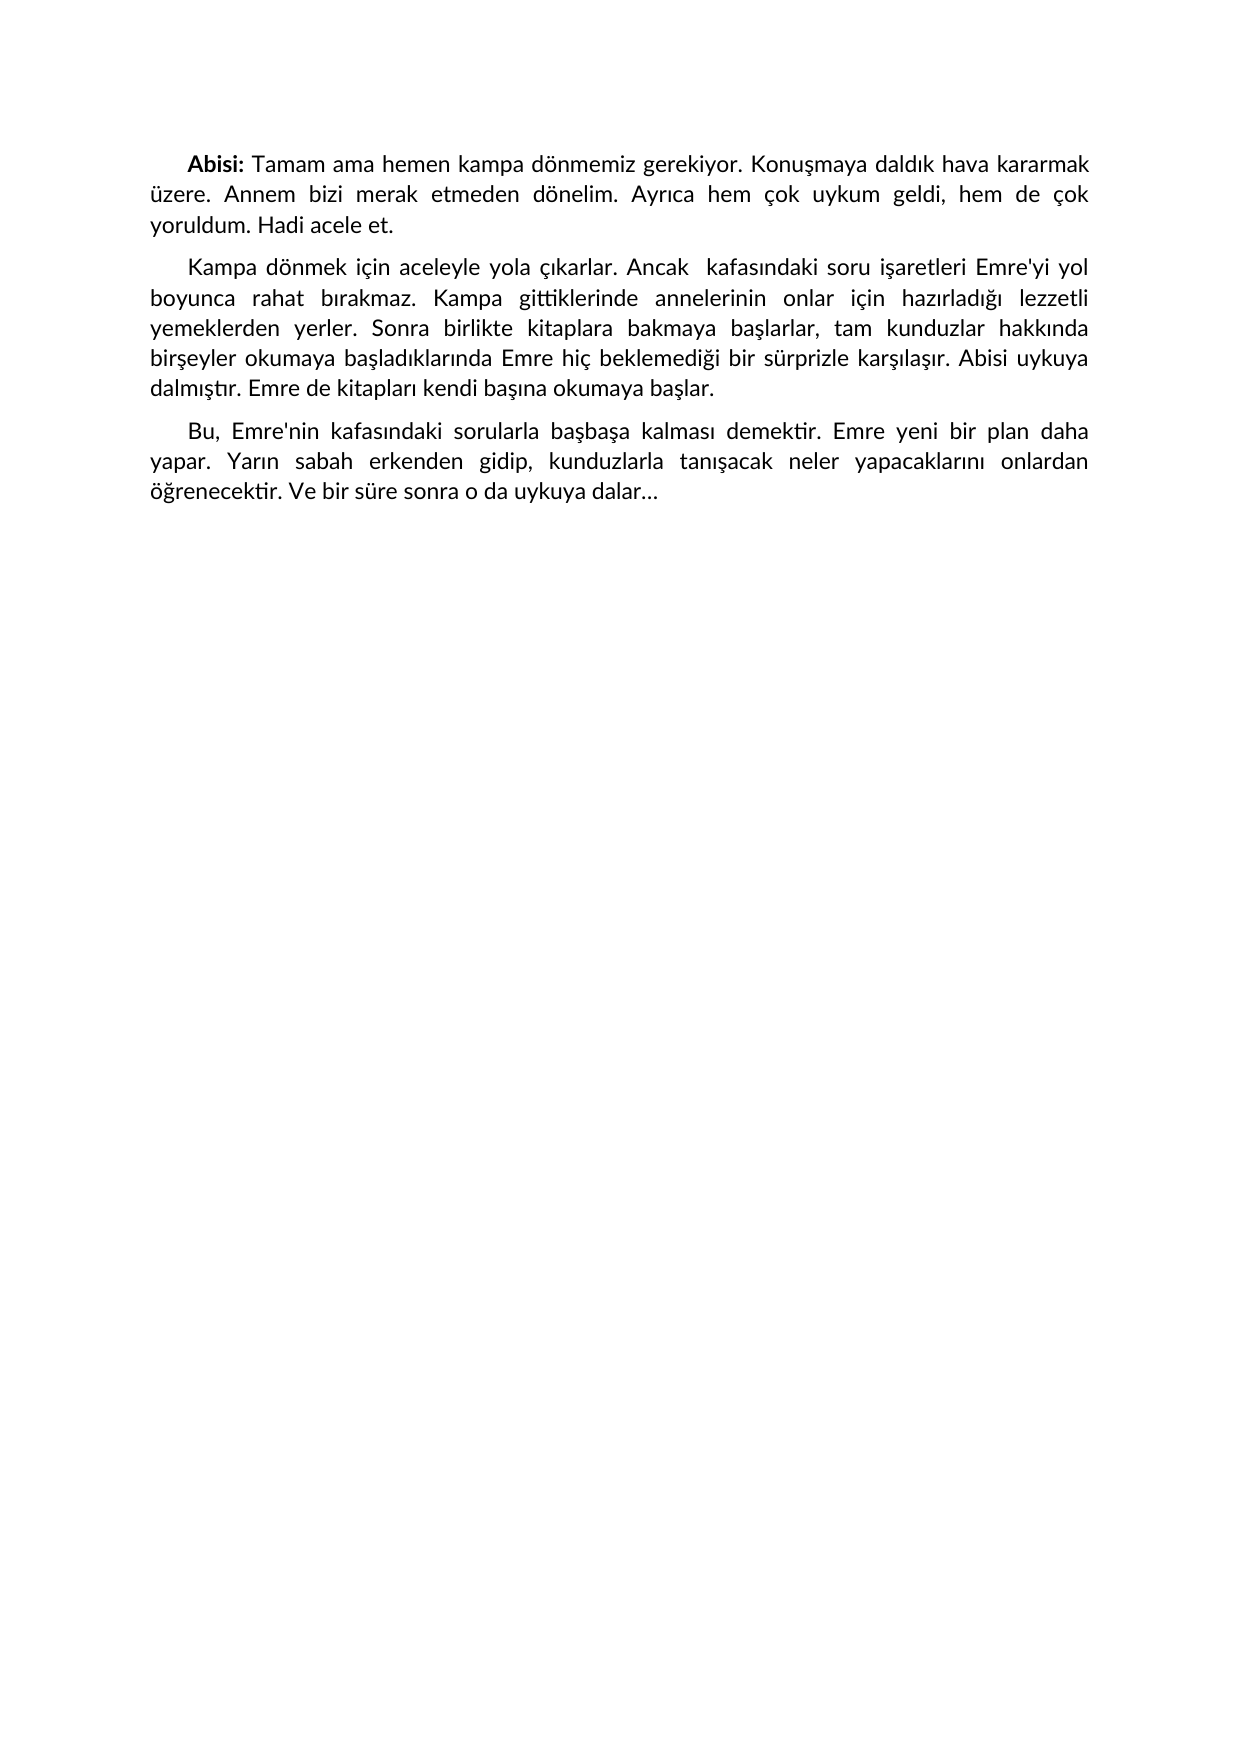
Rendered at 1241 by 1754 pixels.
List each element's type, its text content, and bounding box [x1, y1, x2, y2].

text Bu, Emre'nin kafasındaki sorularla başbaşa kalması demektir. Emre yeni bir plan daha yapar. Yarın sabah erkenden gidip, kunduzlarla tanışacak neler yapacaklarını onlardan öğrenecektir. Ve bir süre sonra o da uykuya dalar… [150, 417, 1090, 504]
text Kampa dönmek için aceleyle yola çıkarlar. Ancak kafasındaki soru işaretleri Emre'yi yol boyunca rahat bırakmaz. Kampa gittiklerinde annelerinin onlar için hazırladığı lezzetli yemeklerden yerler. Sonra birlikte kitaplara bakmaya başlarlar, tam kunduzlar hakkında birşeyler okumaya başladıklarında Emre hiç beklemediği bir sürprizle karşılaşır. Abisi uykuya dalmıştır. Emre de kitapları kendi başına okumaya başlar. [150, 253, 1090, 401]
text Abisi: Tamam ama hemen kampa dönmemiz gerekiyor. Konuşmaya daldık hava kararmak üzere. Annem bizi merak etmeden dönelim. Ayrıca hem çok uykum geldi, hem de çok yoruldum. Hadi acele et. [150, 150, 1090, 238]
